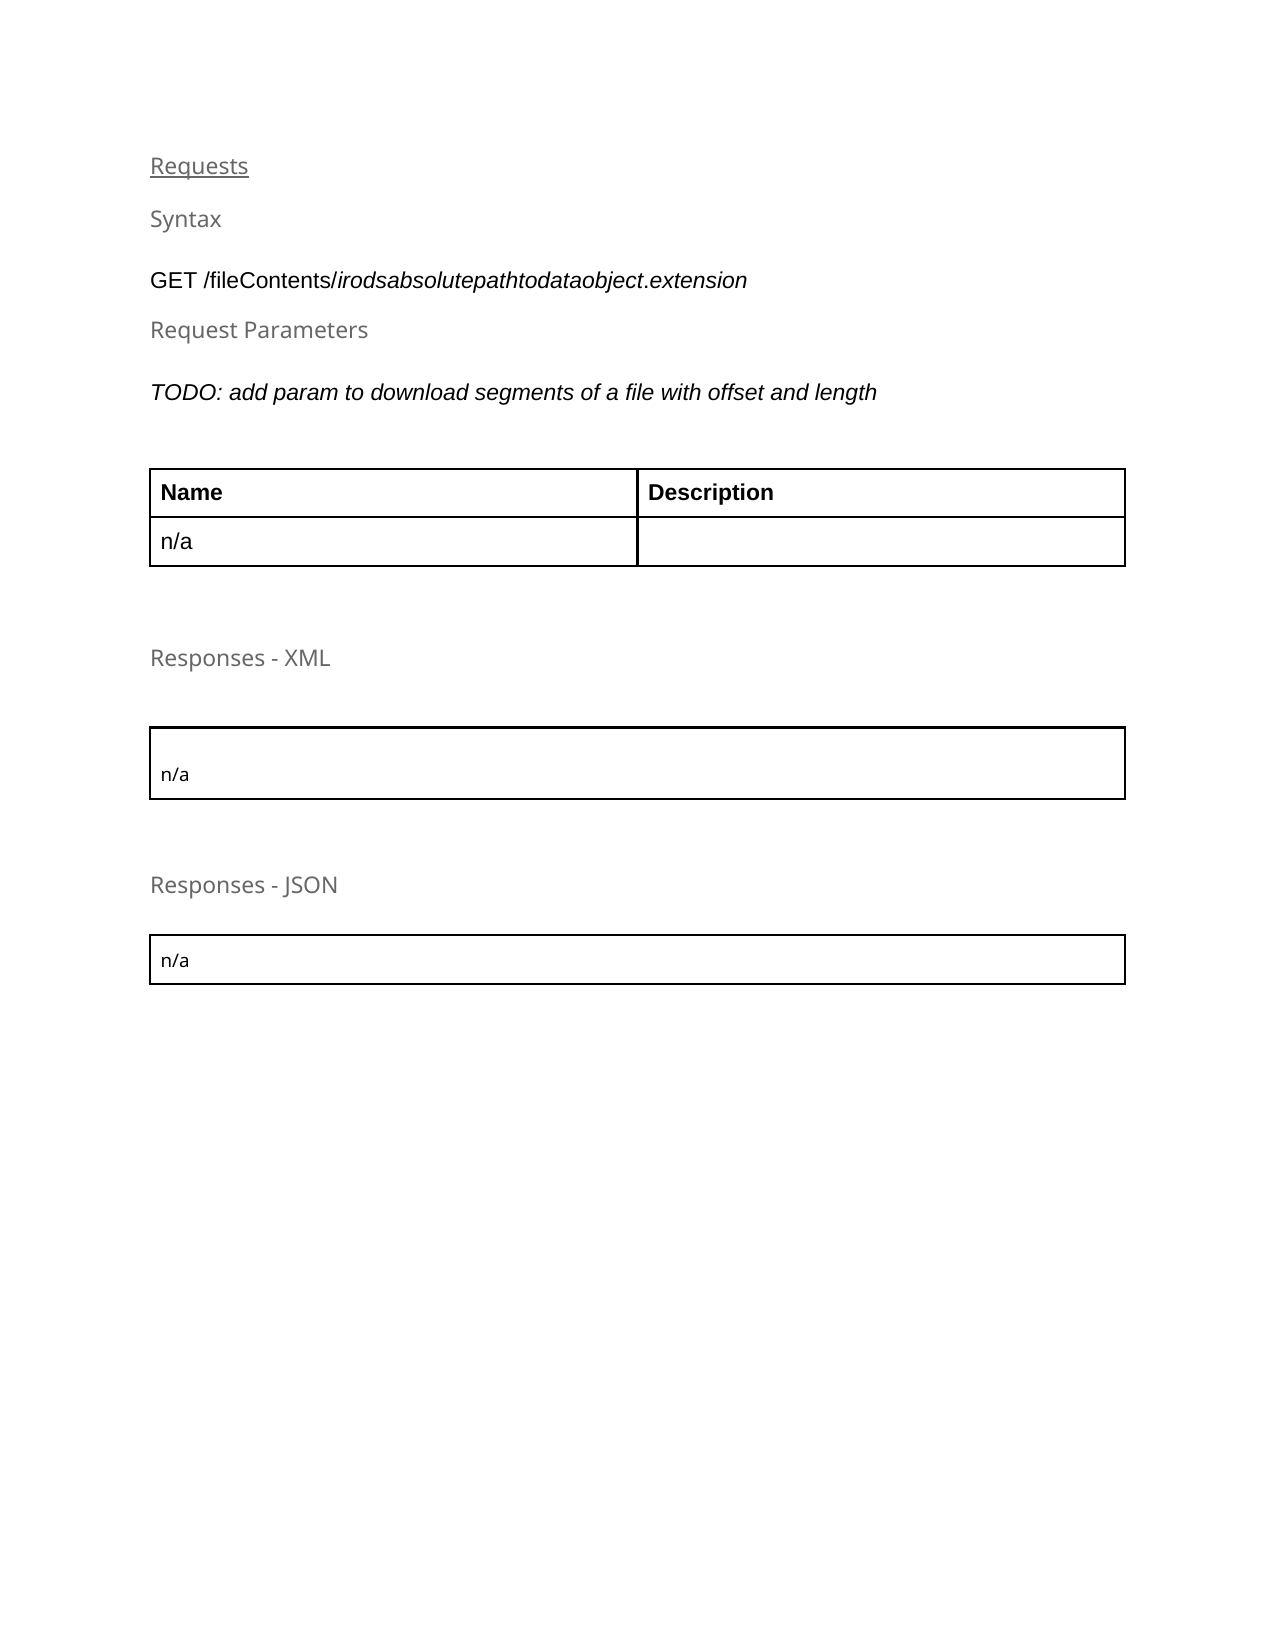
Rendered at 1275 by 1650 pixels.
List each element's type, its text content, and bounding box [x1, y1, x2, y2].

table_cell n/a [151, 518, 636, 564]
subtitle Request Parameters [150, 314, 1125, 345]
subtitle Requests [150, 150, 1125, 181]
table_header Name [151, 470, 636, 516]
text TODO: add param to download segments of a file with offset and length [150, 379, 1125, 405]
subtitle Syntax [150, 203, 1125, 234]
subtitle Responses - JSON [150, 869, 1125, 900]
text GET /fileContents/irodsabsolutepathtodataobject.extension [150, 268, 1125, 293]
subtitle Responses - XML [150, 642, 1125, 673]
table_header n/a [151, 729, 1124, 798]
table_header Description [639, 470, 1124, 516]
table_header n/a [151, 936, 1124, 983]
table_cell [639, 518, 1124, 564]
